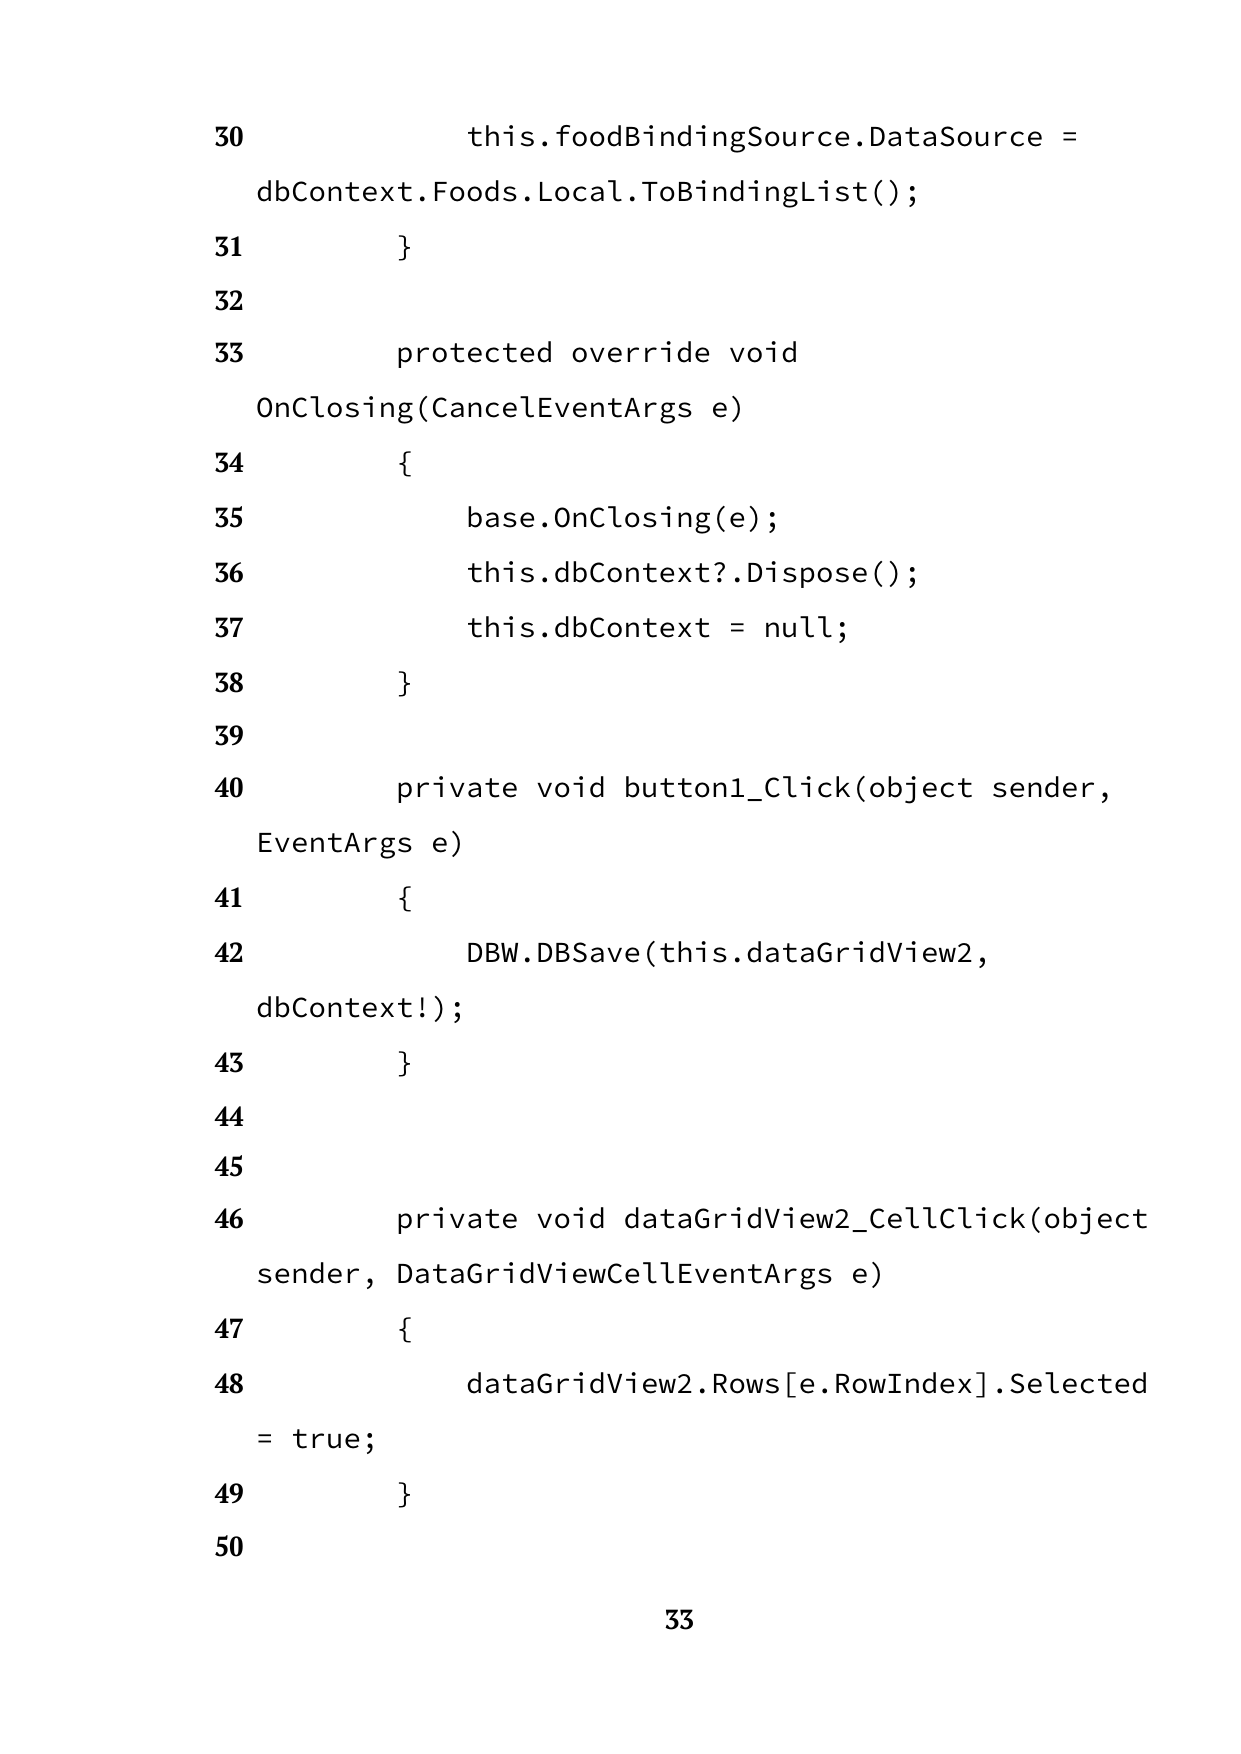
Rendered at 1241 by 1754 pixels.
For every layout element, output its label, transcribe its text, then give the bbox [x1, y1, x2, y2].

list this.dbContext?.Dispose(); [214, 553, 1181, 590]
list DBW.DBSave(this.dataGridView2, dbContext!); [214, 934, 1181, 1025]
list { [214, 1309, 1181, 1346]
list } [214, 1474, 1181, 1511]
list private void dataGridView2_CellClick(object sender, DataGridViewCellEventArgs e) [214, 1199, 1181, 1291]
list { [214, 443, 1181, 480]
list } [214, 663, 1181, 700]
list } [214, 228, 1181, 265]
list this.dbContext = null; [214, 608, 1181, 645]
list } [214, 1044, 1181, 1080]
list this.foodBindingSource.DataSource = dbContext.Foods.Local.ToBindingList(); [214, 118, 1181, 210]
list private void button1_Click(object sender, EventArgs e) [214, 769, 1181, 860]
list protected override void OnClosing(CancelEventArgs e) [214, 333, 1181, 425]
list base.OnClosing(e); [214, 498, 1181, 535]
list { [214, 879, 1181, 915]
list dataGridView2.Rows[e.RowIndex].Selected = true; [214, 1364, 1181, 1456]
